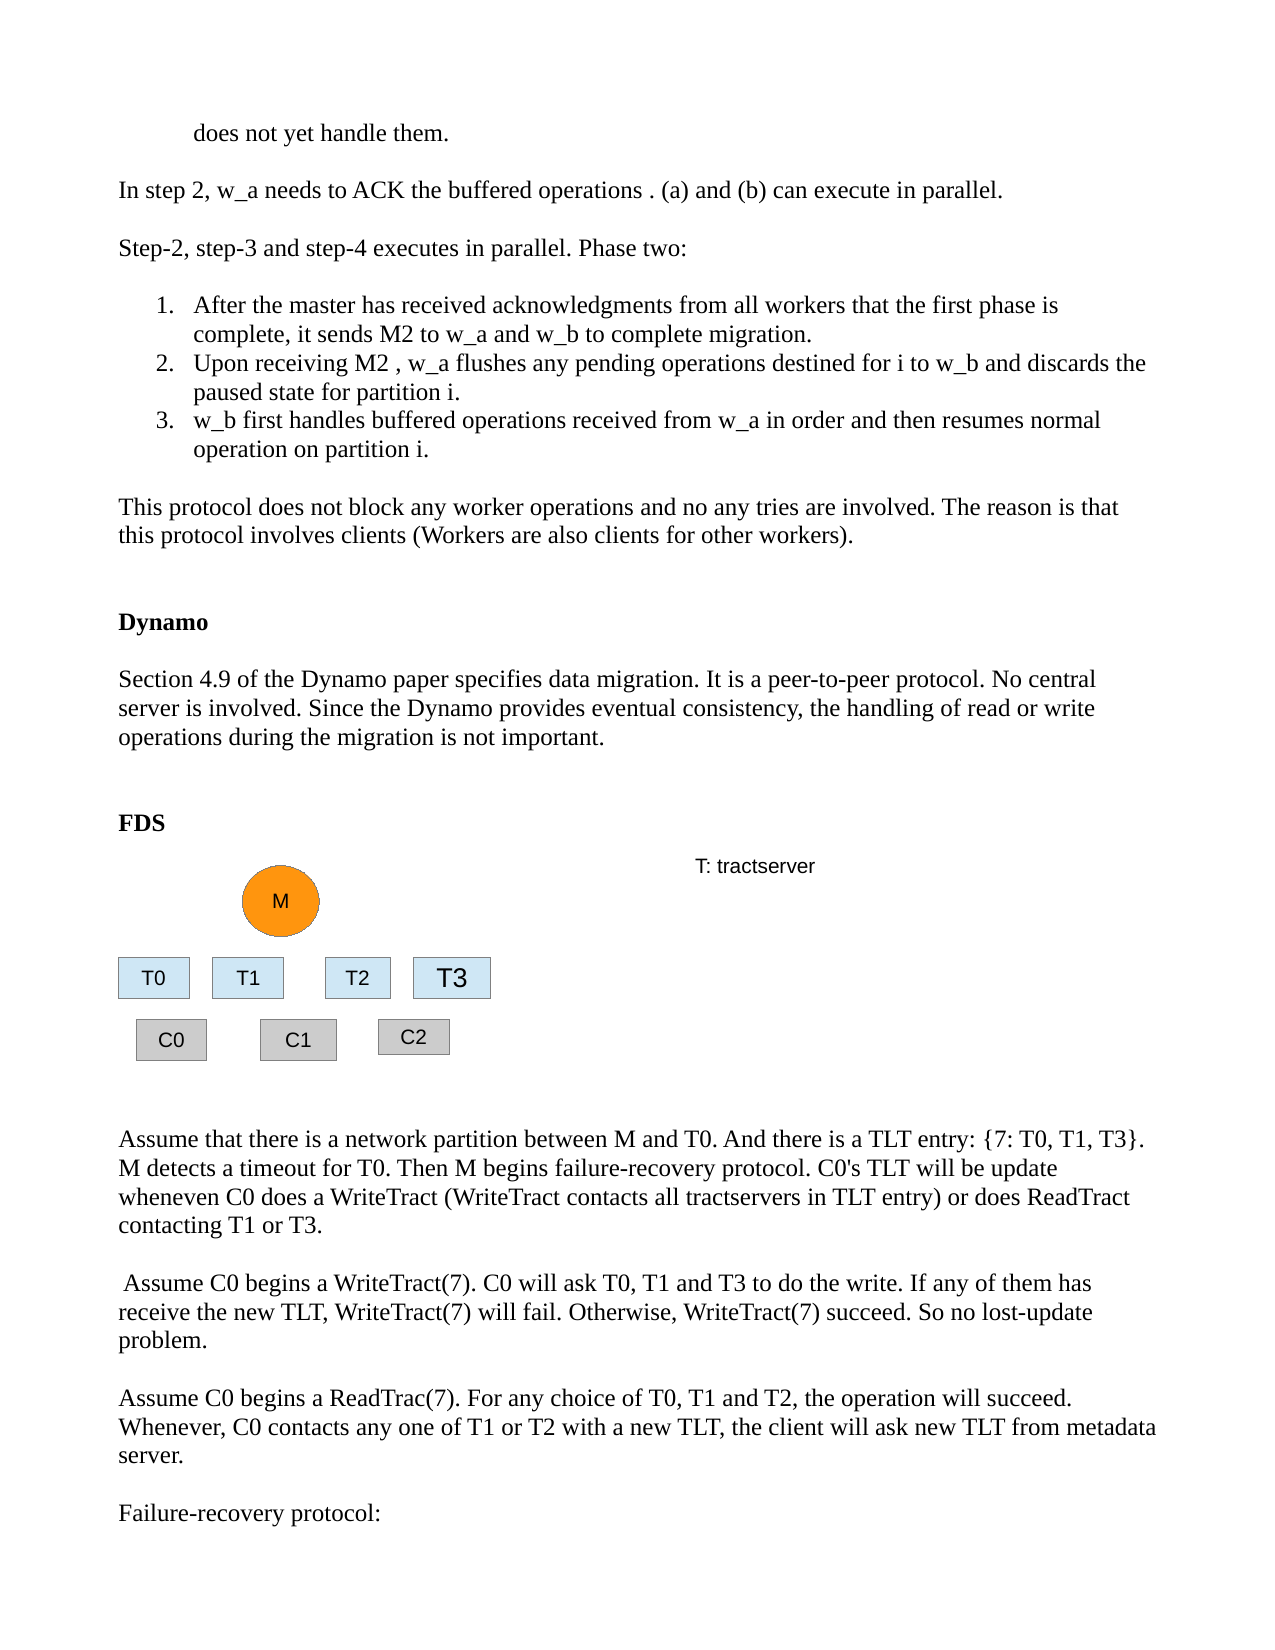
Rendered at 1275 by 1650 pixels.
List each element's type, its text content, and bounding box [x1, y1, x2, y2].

text Section 4.9 of the Dynamo paper specifies data migration. It is a peer-to-peer protocol. No central server is involved. Since the Dynamo provides eventual consistency, the handling of read or write operations during the migration is not important. [118, 664, 1157, 751]
text Assume that there is a network partition between M and T0. And there is a TLT entry: {7: T0, T1, T3}. M detects a timeout for T0. Then M begins failure-recovery protocol. C0's TLT will be update wheneven C0 does a WriteTract (WriteTract contacts all tractservers in TLT entry) or does ReadTract contacting T1 or T3. [118, 1124, 1157, 1239]
text This protocol does not block any worker operations and no any tries are involved. The reason is that this protocol involves clients (Workers are also clients for other workers). [118, 492, 1157, 549]
text Assume C0 begins a ReadTrac(7). For any choice of T0, T1 and T2, the operation will succeed. Whenever, C0 contacts any one of T1 or T2 with a new TLT, the client will ask new TLT from metadata server. [118, 1383, 1157, 1469]
list Upon receiving M2 , w_a flushes any pending operations destined for i to w_b and discards the paused state for partition i. [156, 348, 1157, 406]
list After the master has received acknowledgments from all workers that the first phase is complete, it sends M2 to w_a and w_b to complete migration. [156, 291, 1157, 348]
text FDS [118, 808, 1157, 837]
list w_b first handles buffered operations received from w_a in order and then resumes normal operation on partition i. [156, 406, 1157, 463]
list does not yet handle them. [156, 118, 1157, 147]
text Dynamo [118, 607, 1157, 636]
text Assume C0 begins a WriteTract(7). C0 will ask T0, T1 and T3 to do the write. If any of them has receive the new TLT, WriteTract(7) will fail. Otherwise, WriteTract(7) succeed. So no lost-update problem. [118, 1268, 1157, 1354]
text Failure-recovery protocol: [118, 1498, 1157, 1527]
text Step-2, step-3 and step-4 executes in parallel. Phase two: [118, 233, 1157, 262]
text In step 2, w_a needs to ACK the buffered operations . (a) and (b) can execute in parallel. [118, 176, 1157, 204]
